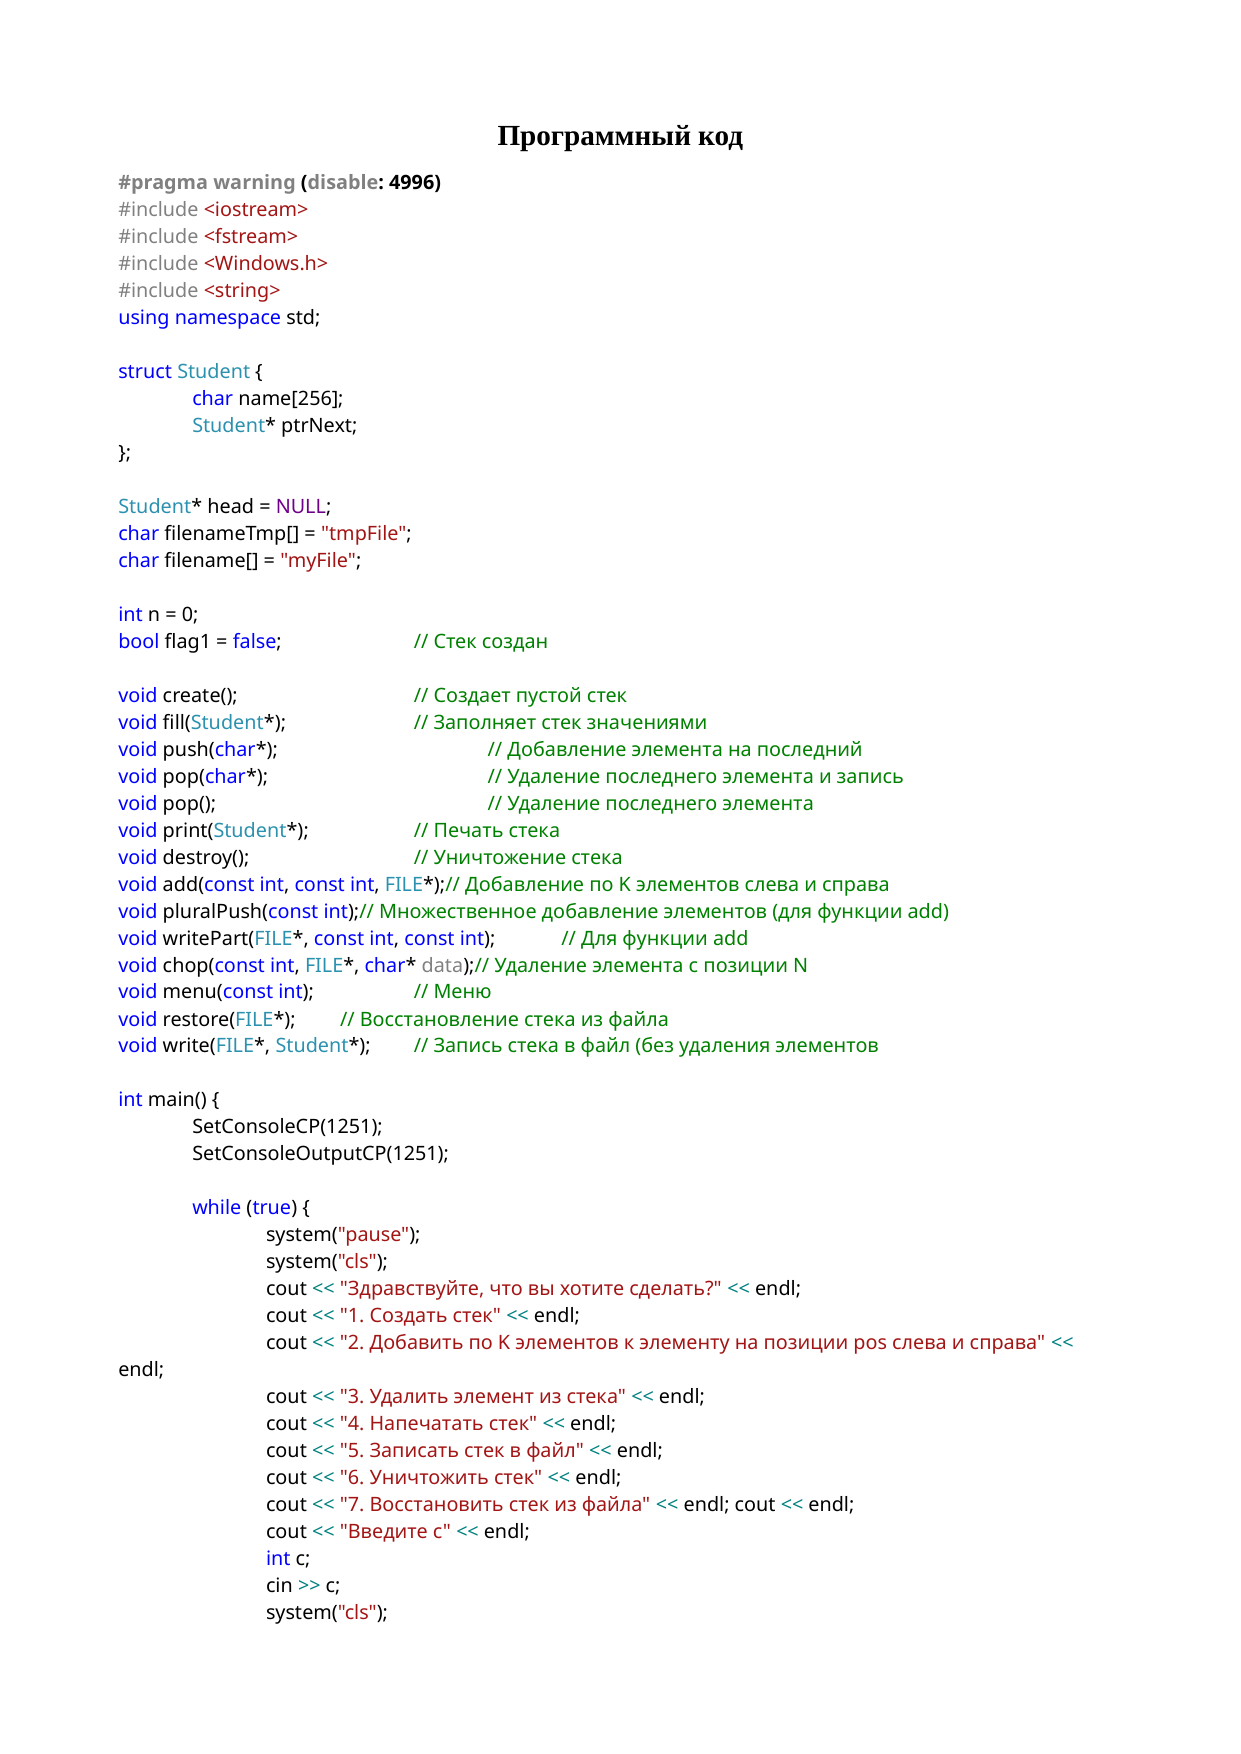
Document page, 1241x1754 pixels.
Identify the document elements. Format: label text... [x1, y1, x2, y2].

text #include <string> [118, 276, 1122, 303]
text int main() { [118, 1086, 1122, 1113]
text using namespace std; [118, 303, 1122, 330]
text void write(FILE*, Student*); // Запись стека в файл (без удаления элементов [118, 1032, 1122, 1059]
text cout << "Здравствуйте, что вы хотите сделать?" << endl; [118, 1274, 1122, 1302]
text system("cls"); [118, 1248, 1122, 1274]
text cin >> c; [118, 1571, 1122, 1598]
text char name[256]; [118, 384, 1122, 411]
text cout << "5. Записать стек в файл" << endl; [118, 1436, 1122, 1463]
text int n = 0; [118, 600, 1122, 627]
text Student* head = NULL; [118, 492, 1122, 519]
text void writePart(FILE*, const int, const int); // Для функции add [118, 924, 1122, 951]
text cout << "7. Восстановить стек из файла" << endl; cout << endl; [118, 1490, 1122, 1517]
text void pop(); // Удаление последнего элемента [118, 789, 1122, 816]
text void menu(const int); // Меню [118, 978, 1122, 1005]
text void restore(FILE*); // Восстановление стека из файла [118, 1005, 1122, 1032]
text #include <Windows.h> [118, 249, 1122, 276]
text struct Student { [118, 357, 1122, 384]
text void pluralPush(const int);// Множественное добавление элементов (для функции add) [118, 897, 1122, 924]
text void print(Student*); // Печать стека [118, 816, 1122, 843]
text cout << "6. Уничтожить стек" << endl; [118, 1463, 1122, 1490]
text Student* ptrNext; [118, 411, 1122, 438]
text system("pause"); [118, 1221, 1122, 1248]
text void chop(const int, FILE*, char* data);// Удаление элемента с позиции N [118, 951, 1122, 978]
text cout << "1. Создать стек" << endl; [118, 1302, 1122, 1328]
text cout << "Введите c" << endl; [118, 1517, 1122, 1544]
text void push(char*); // Добавление элемента на последний [118, 735, 1122, 762]
text char filenameTmp[] = "tmpFile"; [118, 519, 1122, 546]
text void add(const int, const int, FILE*);// Добавление по K элементов слева и справа [118, 870, 1122, 897]
text void fill(Student*); // Заполняет стек значениями [118, 708, 1122, 735]
text SetConsoleCP(1251); [118, 1113, 1122, 1140]
text #include <iostream> [118, 195, 1122, 222]
text cout << "4. Напечатать стек" << endl; [118, 1409, 1122, 1436]
text void pop(char*); // Удаление последнего элемента и запись [118, 762, 1122, 789]
text #pragma warning (disable: 4996) [118, 168, 1122, 195]
text while (true) { [118, 1194, 1122, 1221]
text cout << "2. Добавить по K элементов к элементу на позиции pos слева и справа" << endl; [118, 1328, 1122, 1382]
text #include <fstream> [118, 222, 1122, 249]
text bool flag1 = false; // Стек создан [118, 627, 1122, 654]
text SetConsoleOutputCP(1251); [118, 1140, 1122, 1167]
text void destroy(); // Уничтожение стека [118, 843, 1122, 870]
text void create(); // Создает пустой стек [118, 681, 1122, 708]
text char filename[] = "myFile"; [118, 546, 1122, 573]
text int c; [118, 1544, 1122, 1571]
text cout << "3. Удалить элемент из стека" << endl; [118, 1382, 1122, 1409]
text system("cls"); [118, 1598, 1122, 1625]
text Программный код [118, 118, 1122, 152]
text }; [118, 438, 1122, 465]
